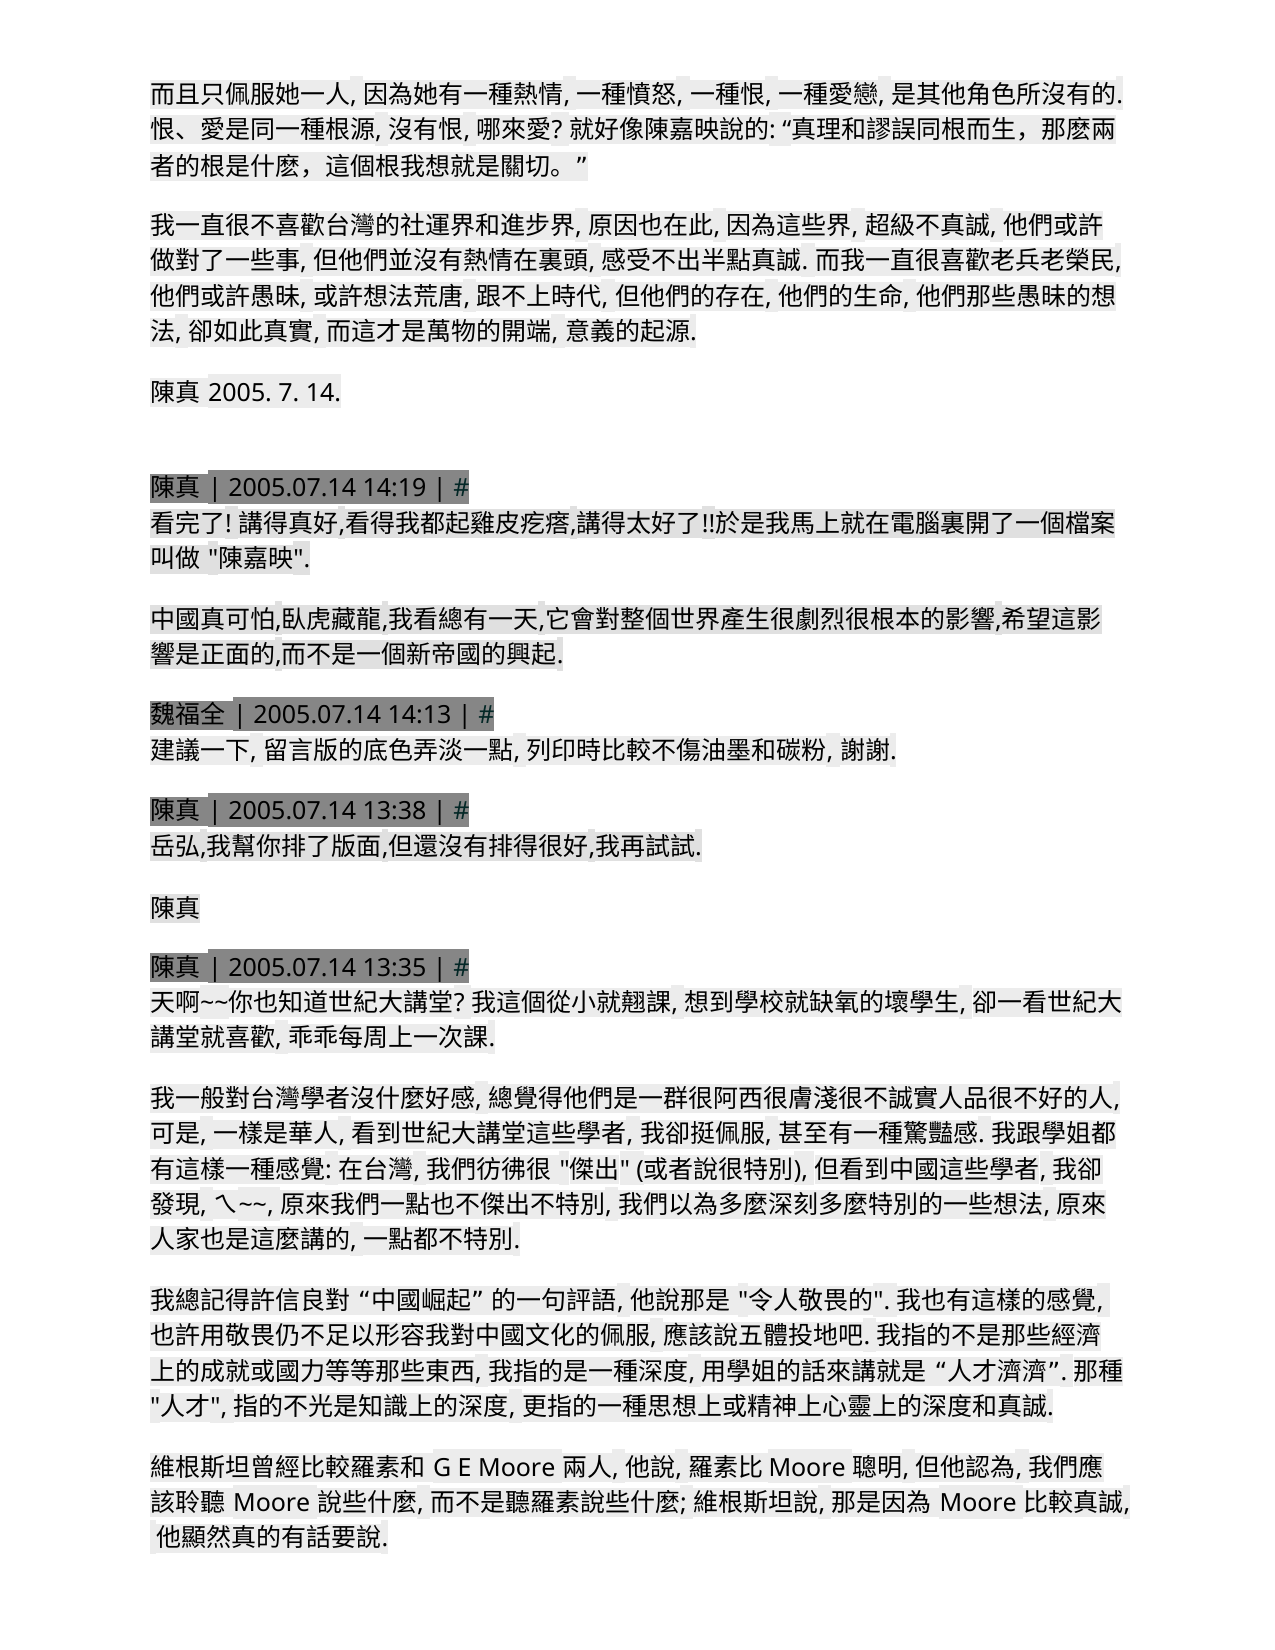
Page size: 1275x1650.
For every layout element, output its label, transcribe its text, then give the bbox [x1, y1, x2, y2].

text 我一般對台灣學者沒什麼好感, 總覺得他們是一群很阿西很膚淺很不誠實人品很不好的人, 可是, 一樣是華人, 看到世紀大講堂這些學者, 我卻挺佩服, 甚至有一種驚豔感. 我跟學姐都有這樣一種感覺: 在台灣, 我們彷彿很 "傑出" (或者說很特別), 但看到中國這些學者, 我卻發現, ㄟ~~, 原來我們一點也不傑出不特別, 我們以為多麼深刻多麼特別的一些想法, 原來人家也是這麼講的, 一點都不特別. [150, 1079, 1125, 1256]
text 維根斯坦曾經比較羅素和 G E Moore 兩人, 他說, 羅素比Moore 聰明, 但他認為, 我們應該聆聽 Moore 說些什麼, 而不是聽羅素說些什麼; 維根斯坦說, 那是因為 Moore 比較真誠, 他顯然真的有話要說. [150, 1448, 1125, 1554]
text 陳真 | 2005.07.14 13:38 | # [150, 792, 1125, 827]
text 我總記得許信良對 “中國崛起” 的一句評語, 他說那是 "令人敬畏的". 我也有這樣的感覺, 也許用敬畏仍不足以形容我對中國文化的佩服, 應該說五體投地吧. 我指的不是那些經濟上的成就或國力等等那些東西, 我指的是一種深度, 用學姐的話來講就是 “人才濟濟”. 那種 "人才", 指的不光是知識上的深度, 更指的一種思想上或精神上心靈上的深度和真誠. [150, 1281, 1125, 1423]
text 而且只佩服她一人, 因為她有一種熱情, 一種憤怒, 一種恨, 一種愛戀, 是其他角色所沒有的. 恨、愛是同一種根源, 沒有恨, 哪來愛? 就好像陳嘉映說的: “真理和謬誤同根而生，那麽兩者的根是什麽，這個根我想就是關切。” [150, 75, 1125, 181]
text 陳真 2005. 7. 14. [150, 373, 1125, 444]
text 魏福全 | 2005.07.14 14:13 | # [150, 696, 1125, 731]
text 我一直很不喜歡台灣的社運界和進步界, 原因也在此, 因為這些界, 超級不真誠, 他們或許做對了一些事, 但他們並沒有熱情在裏頭, 感受不出半點真誠. 而我一直很喜歡老兵老榮民, 他們或許愚昧, 或許想法荒唐, 跟不上時代, 但他們的存在, 他們的生命, 他們那些愚昧的想法, 卻如此真實, 而這才是萬物的開端, 意義的起源. [150, 206, 1125, 348]
text 陳真 | 2005.07.14 14:19 | # [150, 469, 1125, 504]
text 建議一下, 留言版的底色弄淡一點, 列印時比較不傷油墨和碳粉, 謝謝. [150, 731, 1125, 767]
text 岳弘,我幫你排了版面,但還沒有排得很好,我再試試. [150, 827, 1125, 862]
text 陳真 [150, 887, 1125, 923]
text 中國真可怕,臥虎藏龍,我看總有一天,它會對整個世界產生很劇烈很根本的影響,希望這影響是正面的,而不是一個新帝國的興起. [150, 600, 1125, 671]
text 陳真 | 2005.07.14 13:35 | # [150, 948, 1125, 983]
text 看完了! 講得真好,看得我都起雞皮疙瘩,講得太好了!!於是我馬上就在電腦裏開了一個檔案叫做 "陳嘉映". [150, 504, 1125, 575]
text 天啊~~你也知道世紀大講堂? 我這個從小就翹課, 想到學校就缺氧的壞學生, 卻一看世紀大講堂就喜歡, 乖乖每周上一次課. [150, 983, 1125, 1054]
